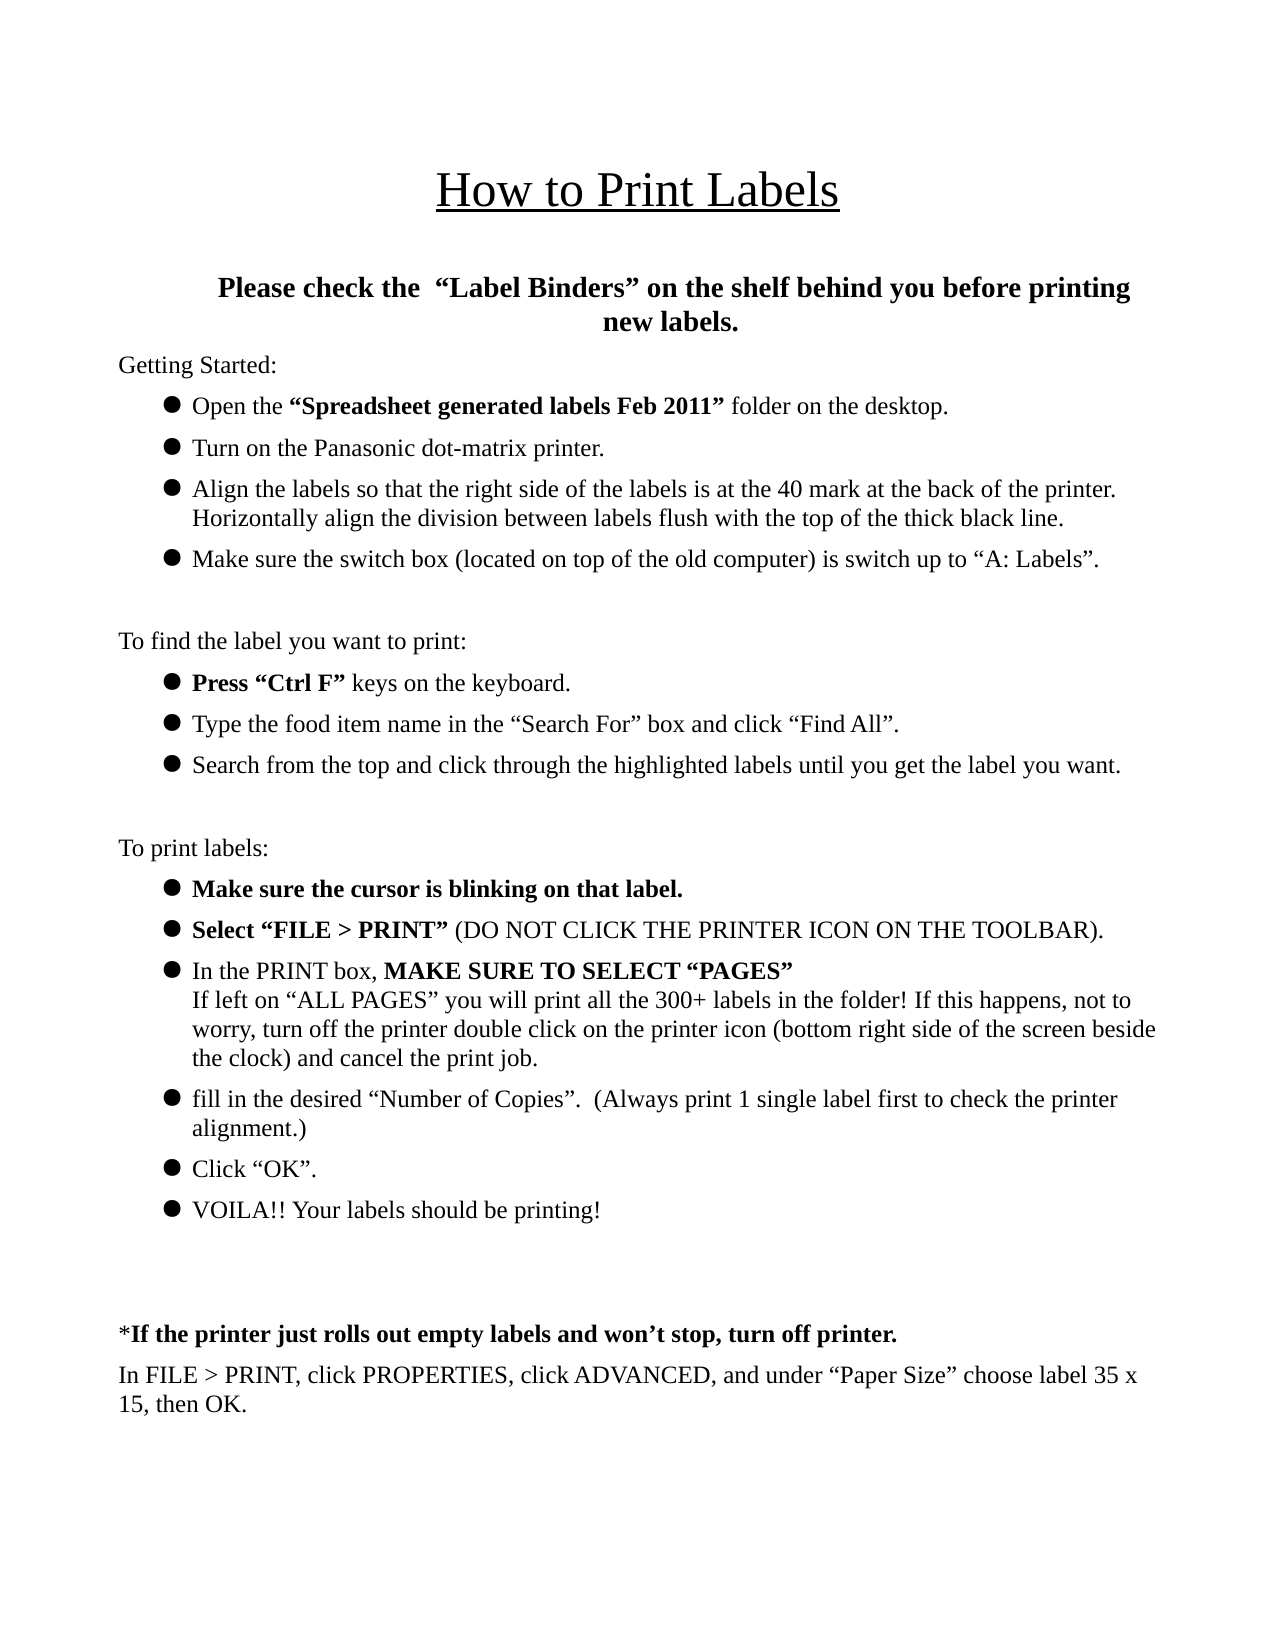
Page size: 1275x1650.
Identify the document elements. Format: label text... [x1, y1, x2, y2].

text In FILE > PRINT, click PROPERTIES, click ADVANCED, and under “Paper Size” choose label 35 x 15, then OK. [118, 1360, 1157, 1418]
list Press “Ctrl F” keys on the keyboard. [162, 668, 1157, 696]
list In the PRINT box, MAKE SURE TO SELECT “PAGES” If left on “ALL PAGES” you will print all the 300+ labels in the folder! If this happens, not to worry, turn off the printer double click on the printer icon (bottom right side of the screen beside the clock) and cancel the print job. [162, 956, 1157, 1071]
list Make sure the switch box (located on top of the old computer) is switch up to “A: Labels”. [162, 544, 1157, 573]
text To print labels: [118, 833, 1157, 861]
list Align the labels so that the right side of the labels is at the 40 mark at the back of the printer. Horizontally align the division between labels flush with the top of the thick black line. [162, 474, 1157, 531]
text Getting Started: [118, 350, 1157, 379]
list Open the “Spreadsheet generated labels Feb 2011” folder on the desktop. [162, 391, 1157, 420]
text *If the printer just rolls out empty labels and won’t stop, turn off printer. [118, 1319, 1157, 1348]
list Turn on the Panasonic dot-matrix printer. [162, 433, 1157, 461]
text How to Print Labels [118, 159, 1157, 217]
list VOILA!! Your labels should be printing! [162, 1195, 1157, 1224]
list Please check the “Label Binders” on the shelf behind you before printing new labels. [162, 271, 1157, 338]
list Click “OK”. [162, 1154, 1157, 1183]
text To find the label you want to print: [118, 626, 1157, 655]
list fill in the desired “Number of Copies”. (Always print 1 single label first to check the printer alignment.) [162, 1084, 1157, 1141]
list Make sure the cursor is blinking on that label. [162, 874, 1157, 903]
list Select “FILE > PRINT” (DO NOT CLICK THE PRINTER ICON ON THE TOOLBAR). [162, 915, 1157, 944]
list Type the food item name in the “Search For” box and click “Find All”. [162, 709, 1157, 738]
list Search from the top and click through the highlighted labels until you get the label you want. [162, 750, 1157, 779]
